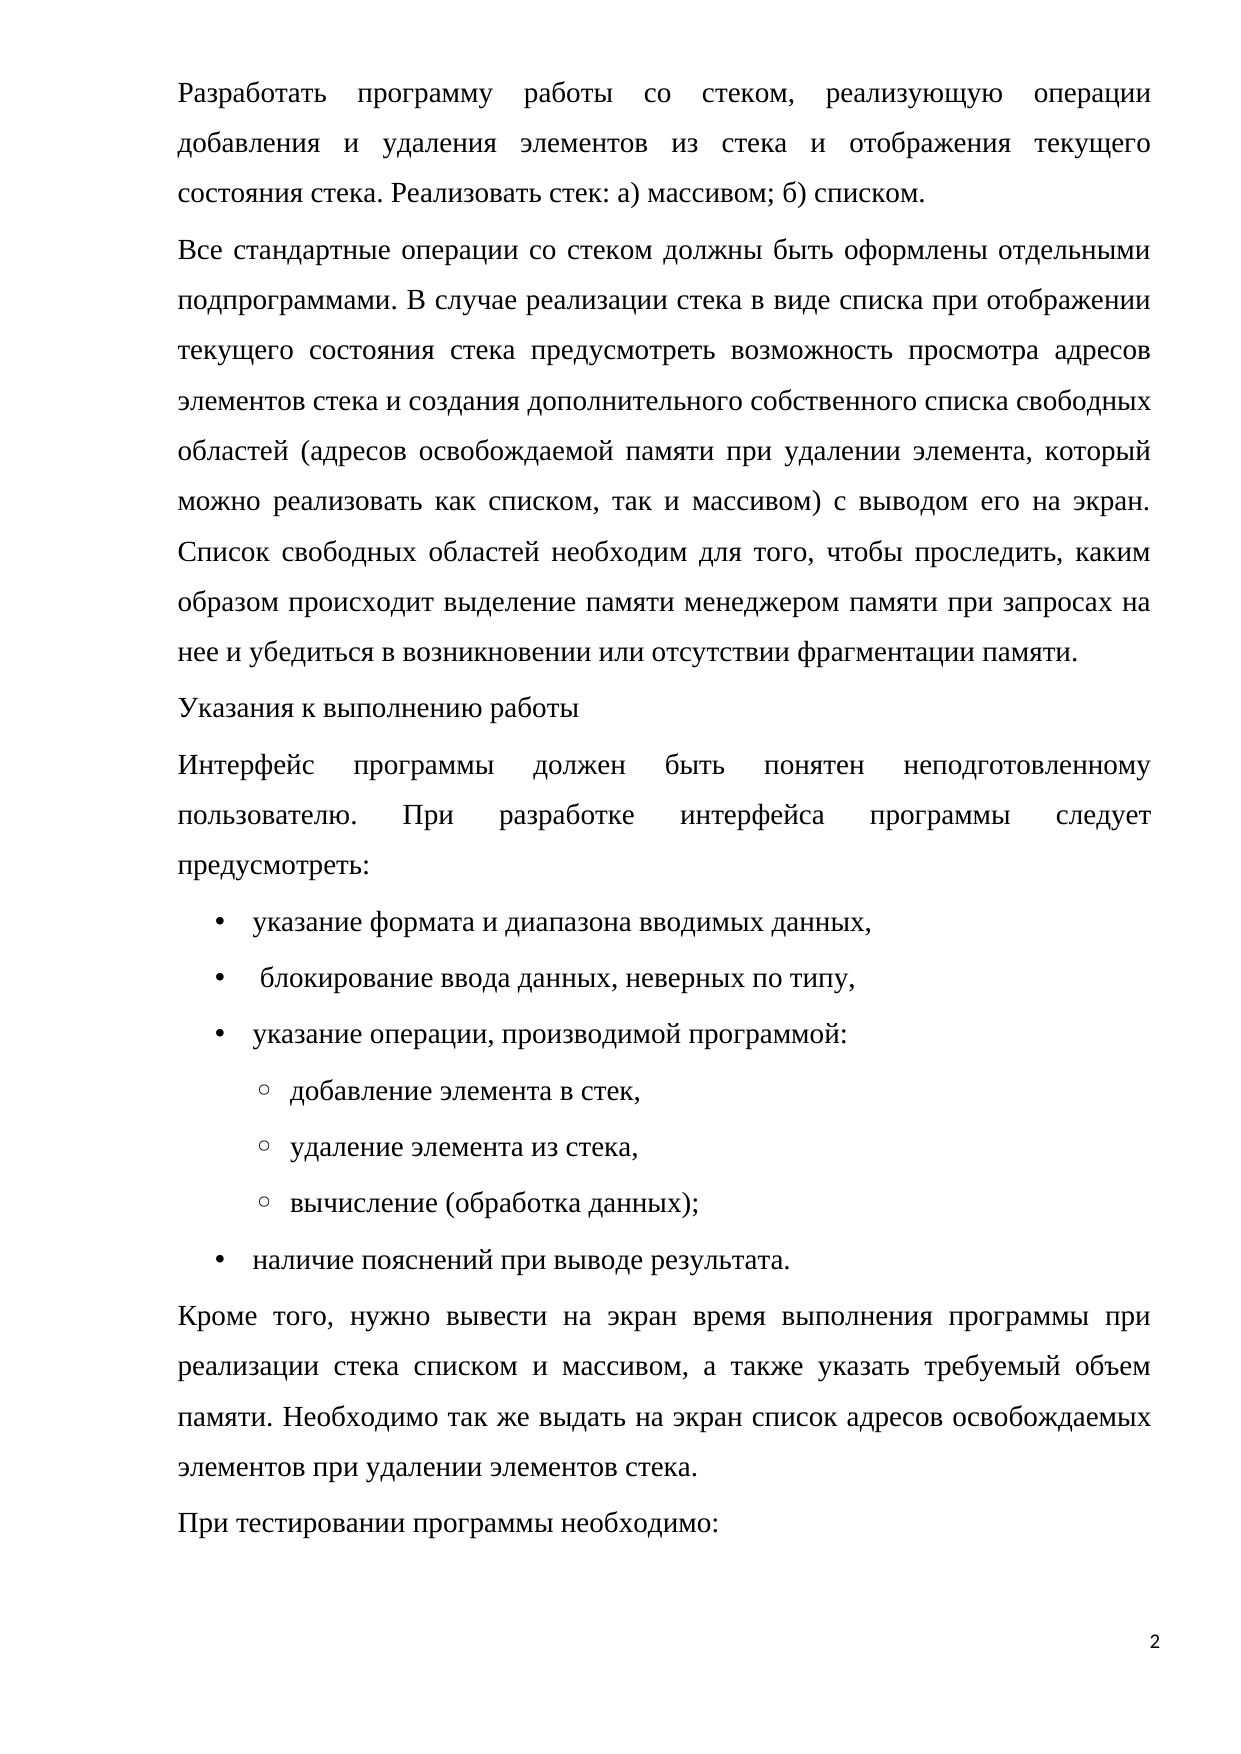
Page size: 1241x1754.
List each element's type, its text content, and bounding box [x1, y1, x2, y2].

text Все стандартные операции со стеком должны быть оформлены отдельными подпрограммами. В случае реализации стека в виде списка при отображении текущего состояния стека предусмотреть возможность просмотра адресов элементов стека и создания дополнительного собственного списка свободных областей (адресов освобождаемой памяти при удалении элемента, который можно реализовать как списком, так и массивом) с выводом его на экран. Список свободных областей необходим для того, чтобы проследить, каким образом происходит выделение памяти менеджером памяти при запросах на нее и убедиться в возникновении или отсутствии фрагментации памяти. [177, 232, 1152, 668]
text Указания к выполнению работы [177, 691, 1152, 724]
list наличие пояснений при выводе результата. [215, 1242, 1152, 1276]
list указание формата и диапазона вводимых данных, [215, 904, 1152, 937]
text Кроме того, нужно вывести на экран время выполнения программы при реализации стека списком и массивом, а также указать требуемый объем памяти. Необходимо так же выдать на экран список адресов освобождаемых элементов при удалении элементов стека. [177, 1298, 1152, 1483]
list вычисление (обработка данных); [252, 1186, 1152, 1219]
list указание операции, производимой программой: [215, 1016, 1152, 1050]
text Разработать программу работы со стеком, реализующую операции добавления и удаления элементов из стека и отображения текущего состояния стека. Реализовать стек: а) массивом; б) списком. [177, 75, 1152, 209]
list добавление элемента в стек, [252, 1073, 1152, 1106]
list блокирование ввода данных, неверных по типу, [215, 960, 1152, 994]
text Интерфейс программы должен быть понятен неподготовленному пользователю. При разработке интерфейса программы следует предусмотреть: [177, 747, 1152, 881]
list удаление элемента из стека, [252, 1129, 1152, 1163]
text При тестировании программы необходимо: [177, 1505, 1152, 1539]
